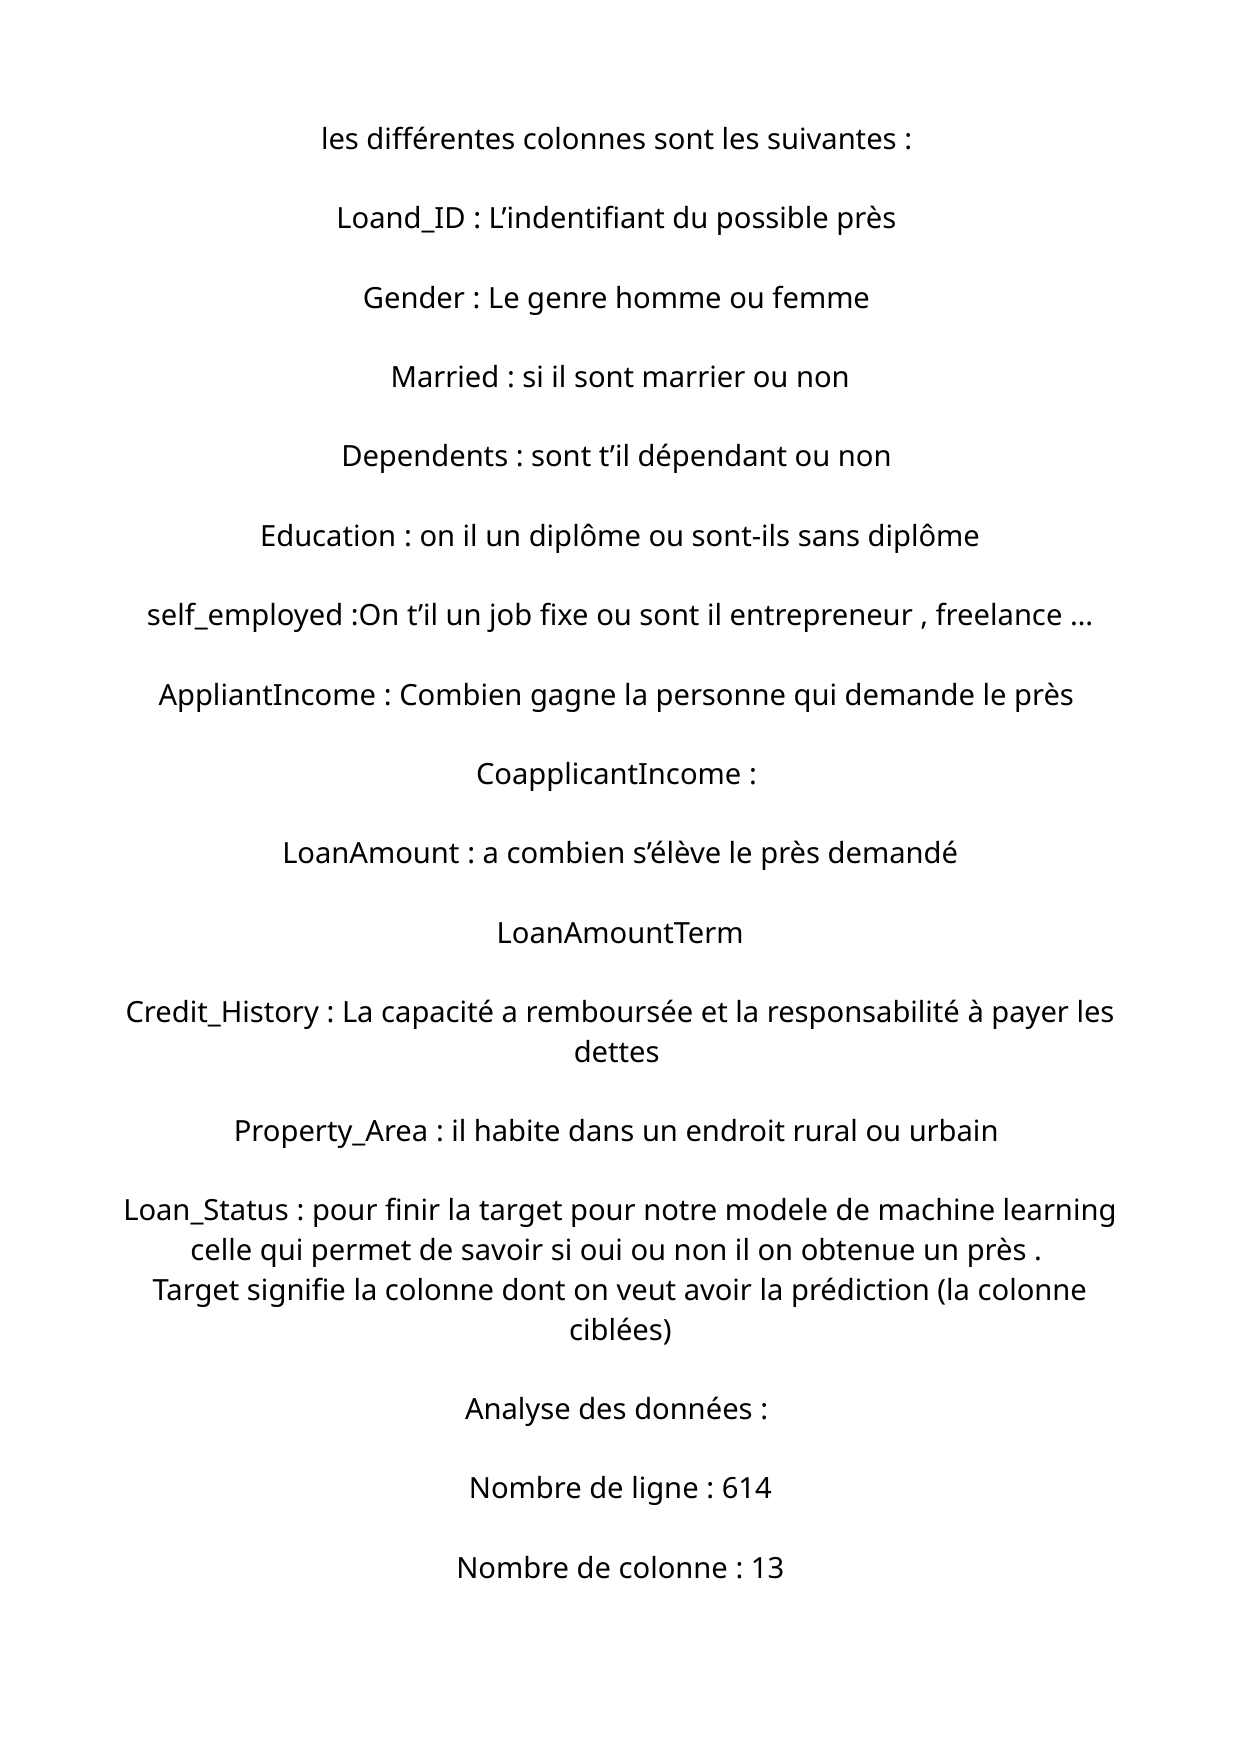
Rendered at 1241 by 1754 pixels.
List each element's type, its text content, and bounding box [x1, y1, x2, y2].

text Nombre de ligne : 614 [118, 1467, 1122, 1507]
text Property_Area : il habite dans un endroit rural ou urbain [118, 1110, 1122, 1150]
text Gender : Le genre homme ou femme [118, 277, 1122, 317]
text Target signifie la colonne dont on veut avoir la prédiction (la colonne ciblées) [118, 1269, 1122, 1348]
text Loan_Status : pour finir la target pour notre modele de machine learning celle qui permet de savoir si oui ou non il on obtenue un près . [118, 1190, 1122, 1269]
text AppliantIncome : Combien gagne la personne qui demande le près [118, 674, 1122, 713]
text self_employed :On t’il un job fixe ou sont il entrepreneur , freelance … [118, 594, 1122, 634]
text Dependents : sont t’il dépendant ou non [118, 436, 1122, 475]
text LoanAmount : a combien s’élève le près demandé [118, 832, 1122, 872]
text Nombre de colonne : 13 [118, 1547, 1122, 1587]
text Education : on il un diplôme ou sont-ils sans diplôme [118, 515, 1122, 555]
text les différentes colonnes sont les suivantes : [118, 118, 1122, 158]
text Analyse des données : [118, 1388, 1122, 1428]
text Credit_History : La capacité a remboursée et la responsabilité à payer les dettes [118, 991, 1122, 1071]
text Loand_ID : L’indentifiant du possible près [118, 197, 1122, 237]
text LoanAmountTerm [118, 912, 1122, 952]
text CoapplicantIncome : [118, 753, 1122, 793]
text Married : si il sont marrier ou non [118, 356, 1122, 396]
